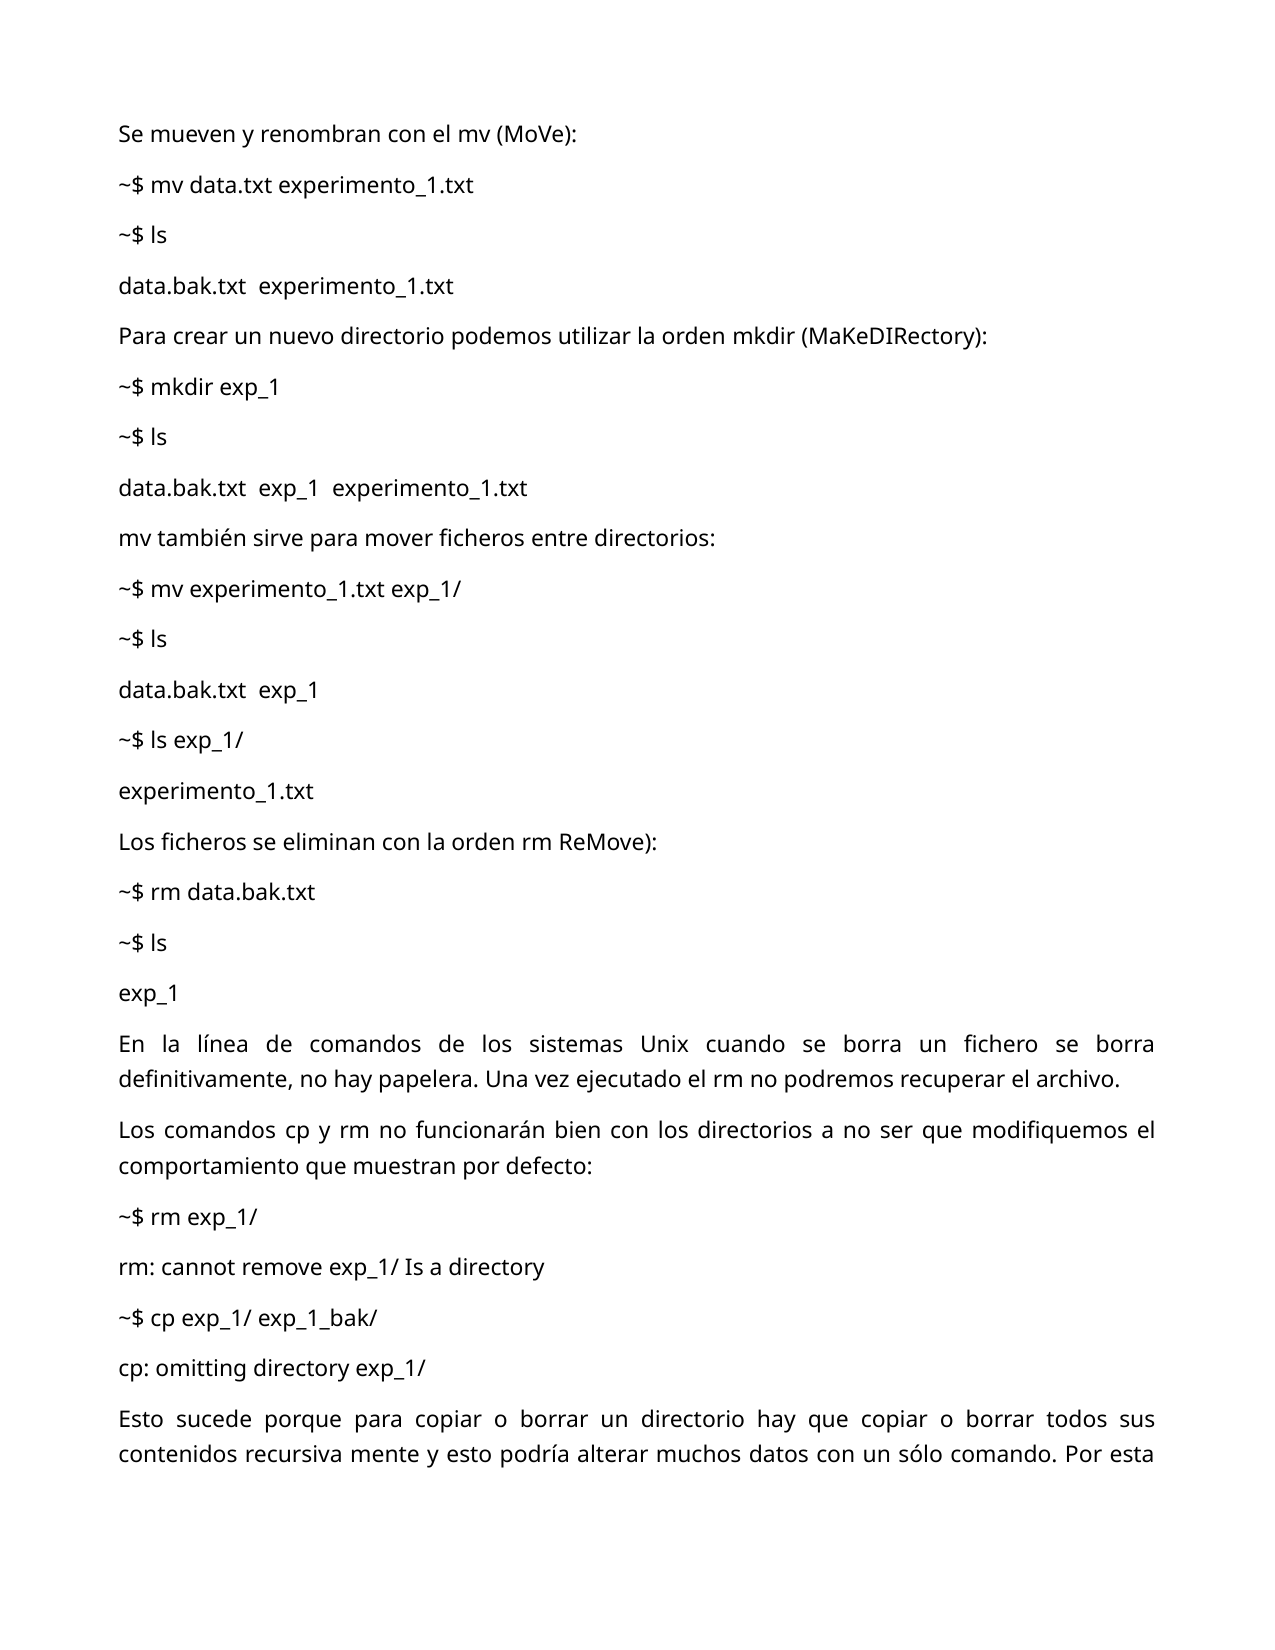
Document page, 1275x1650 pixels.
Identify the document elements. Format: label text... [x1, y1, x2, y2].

text Para crear un nuevo directorio podemos utilizar la orden mkdir (MaKeDIRectory): [118, 320, 1157, 351]
text Esto sucede porque para copiar o borrar un directorio hay que copiar o borrar todos sus contenidos recursiva mente y esto podría alterar muchos datos con un sólo comando. Por esta [118, 1402, 1157, 1470]
text ~$ ls [118, 219, 1157, 250]
text ~$ ls [118, 623, 1157, 654]
text ~$ ls [118, 926, 1157, 958]
text ~$ ls [118, 421, 1157, 452]
text ~$ rm exp_1/ [118, 1200, 1157, 1232]
text exp_1 [118, 977, 1157, 1008]
text Los ficheros se eliminan con la orden rm ReMove): [118, 825, 1157, 857]
text ~$ cp exp_1/ exp_1_bak/ [118, 1301, 1157, 1333]
text En la línea de comandos de los sistemas Unix cuando se borra un fichero se borra definitivamente, no hay papelera. Una vez ejecutado el rm no podremos recuperar el archivo. [118, 1027, 1157, 1095]
text data.bak.txt experimento_1.txt [118, 270, 1157, 301]
text ~$ mv experimento_1.txt exp_1/ [118, 573, 1157, 604]
text ~$ rm data.bak.txt [118, 876, 1157, 907]
text Se mueven y renombran con el mv (MoVe): [118, 118, 1157, 149]
text ~$ mkdir exp_1 [118, 371, 1157, 402]
text experimento_1.txt [118, 775, 1157, 806]
text Los comandos cp y rm no funcionarán bien con los directorios a no ser que modifiquemos el comportamiento que muestran por defecto: [118, 1114, 1157, 1181]
text data.bak.txt exp_1 experimento_1.txt [118, 472, 1157, 503]
text rm: cannot remove exp_1/ Is a directory [118, 1251, 1157, 1282]
text cp: omitting directory exp_1/ [118, 1352, 1157, 1383]
text ~$ ls exp_1/ [118, 724, 1157, 756]
text data.bak.txt exp_1 [118, 674, 1157, 705]
text ~$ mv data.txt experimento_1.txt [118, 169, 1157, 200]
text mv también sirve para mover ficheros entre directorios: [118, 522, 1157, 553]
